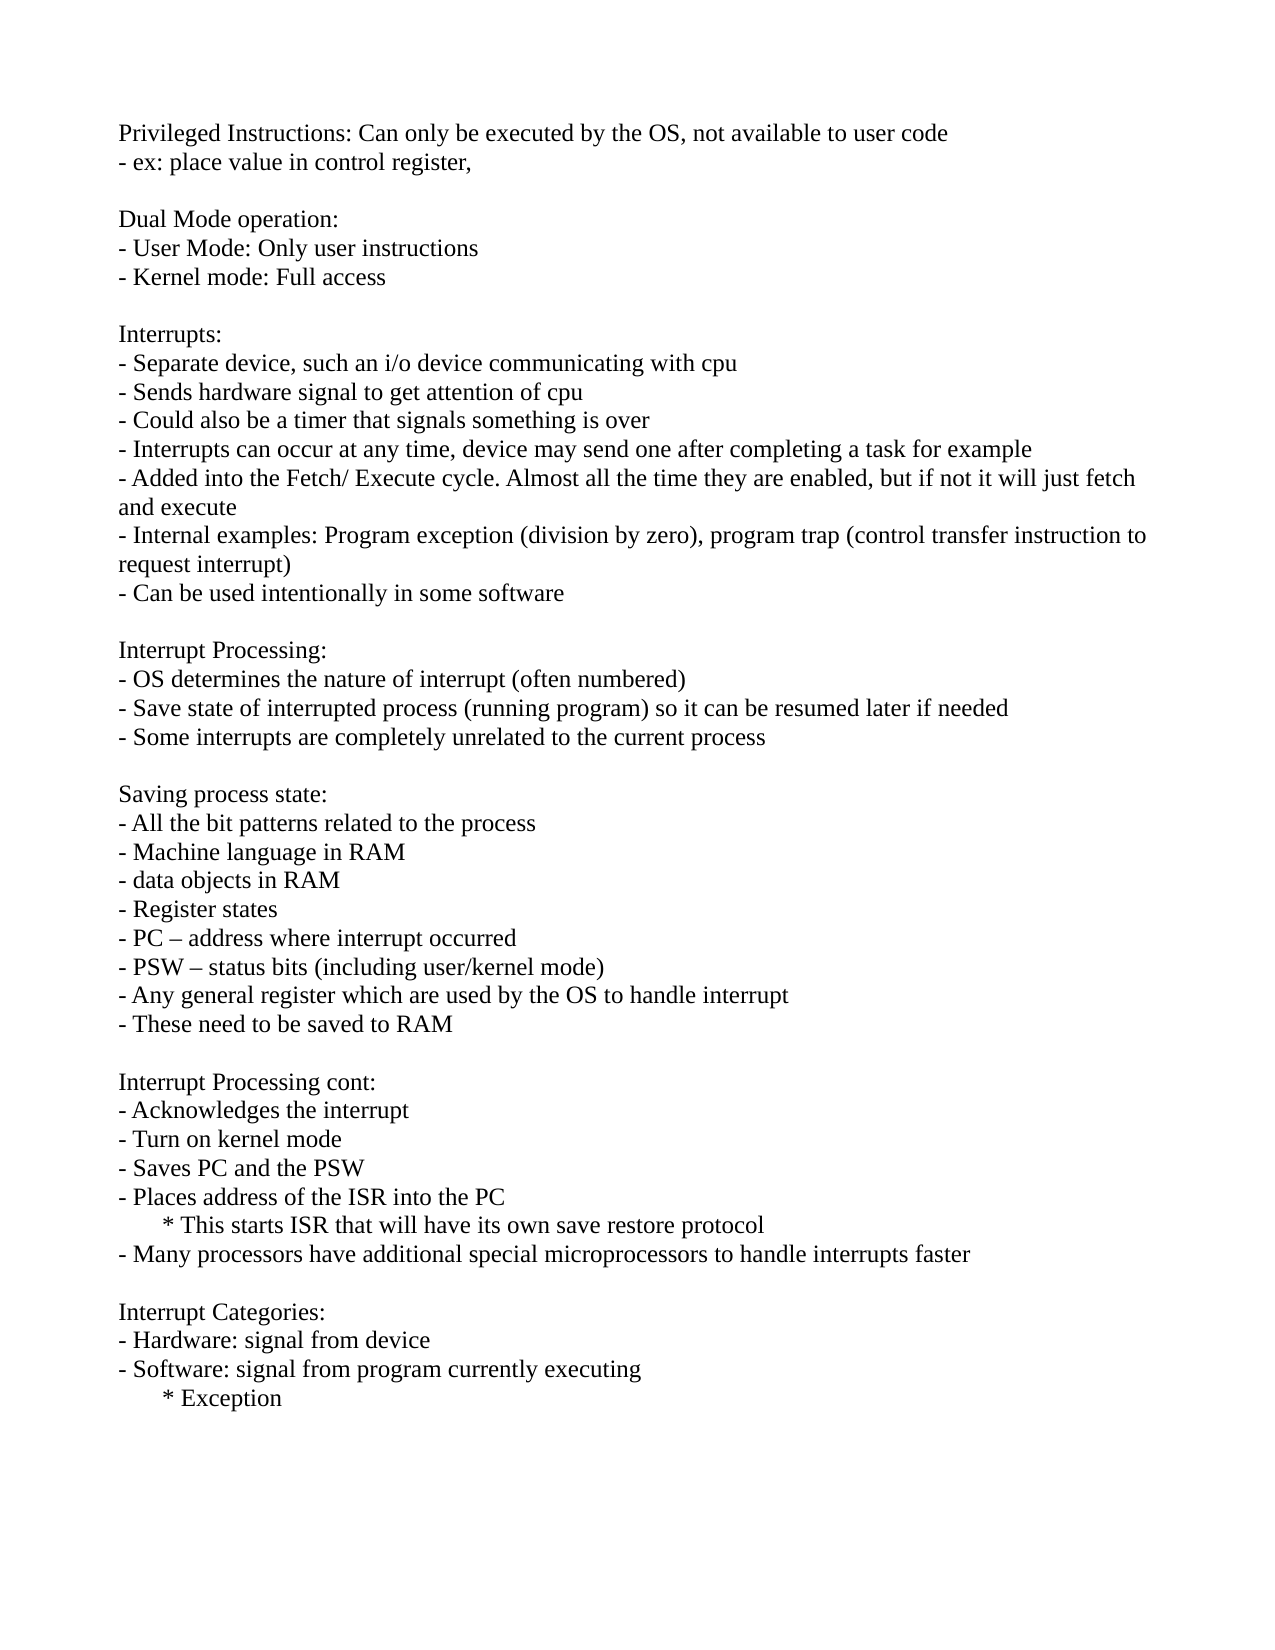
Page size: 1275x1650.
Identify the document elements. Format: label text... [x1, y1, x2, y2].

text - ex: place value in control register, [118, 147, 1157, 176]
text - Separate device, such an i/o device communicating with cpu [118, 348, 1157, 377]
text - Machine language in RAM [118, 837, 1157, 866]
text - Internal examples: Program exception (division by zero), program trap (control transfer instruction to request interrupt) [118, 521, 1157, 578]
text Saving process state: [118, 779, 1157, 808]
text - Many processors have additional special microprocessors to handle interrupts faster [118, 1239, 1157, 1268]
text - Interrupts can occur at any time, device may send one after completing a task for example [118, 434, 1157, 463]
text - Software: signal from program currently executing [118, 1354, 1157, 1383]
text * Exception [118, 1383, 1157, 1412]
text - Acknowledges the interrupt [118, 1096, 1157, 1124]
text Interrupts: [118, 319, 1157, 348]
text - All the bit patterns related to the process [118, 808, 1157, 837]
text - Added into the Fetch/ Execute cycle. Almost all the time they are enabled, but if not it will just fetch and execute [118, 463, 1157, 521]
text - These need to be saved to RAM [118, 1009, 1157, 1038]
text - data objects in RAM [118, 866, 1157, 894]
text - PSW – status bits (including user/kernel mode) [118, 952, 1157, 981]
text Privileged Instructions: Can only be executed by the OS, not available to user code [118, 118, 1157, 147]
text - Can be used intentionally in some software [118, 578, 1157, 607]
text - User Mode: Only user instructions [118, 233, 1157, 262]
text - OS determines the nature of interrupt (often numbered) [118, 664, 1157, 693]
text - Any general register which are used by the OS to handle interrupt [118, 981, 1157, 1009]
text - PC – address where interrupt occurred [118, 923, 1157, 952]
text - Register states [118, 894, 1157, 923]
text - Could also be a timer that signals something is over [118, 406, 1157, 434]
text Interrupt Processing cont: [118, 1067, 1157, 1096]
text - Saves PC and the PSW [118, 1153, 1157, 1182]
text - Places address of the ISR into the PC [118, 1182, 1157, 1211]
text * This starts ISR that will have its own save restore protocol [118, 1211, 1157, 1239]
text Interrupt Processing: [118, 636, 1157, 664]
text - Save state of interrupted process (running program) so it can be resumed later if needed [118, 693, 1157, 722]
text Interrupt Categories: [118, 1297, 1157, 1326]
text - Hardware: signal from device [118, 1326, 1157, 1354]
text - Turn on kernel mode [118, 1124, 1157, 1153]
text Dual Mode operation: [118, 204, 1157, 233]
text - Some interrupts are completely unrelated to the current process [118, 722, 1157, 751]
text - Sends hardware signal to get attention of cpu [118, 377, 1157, 406]
text - Kernel mode: Full access [118, 262, 1157, 291]
